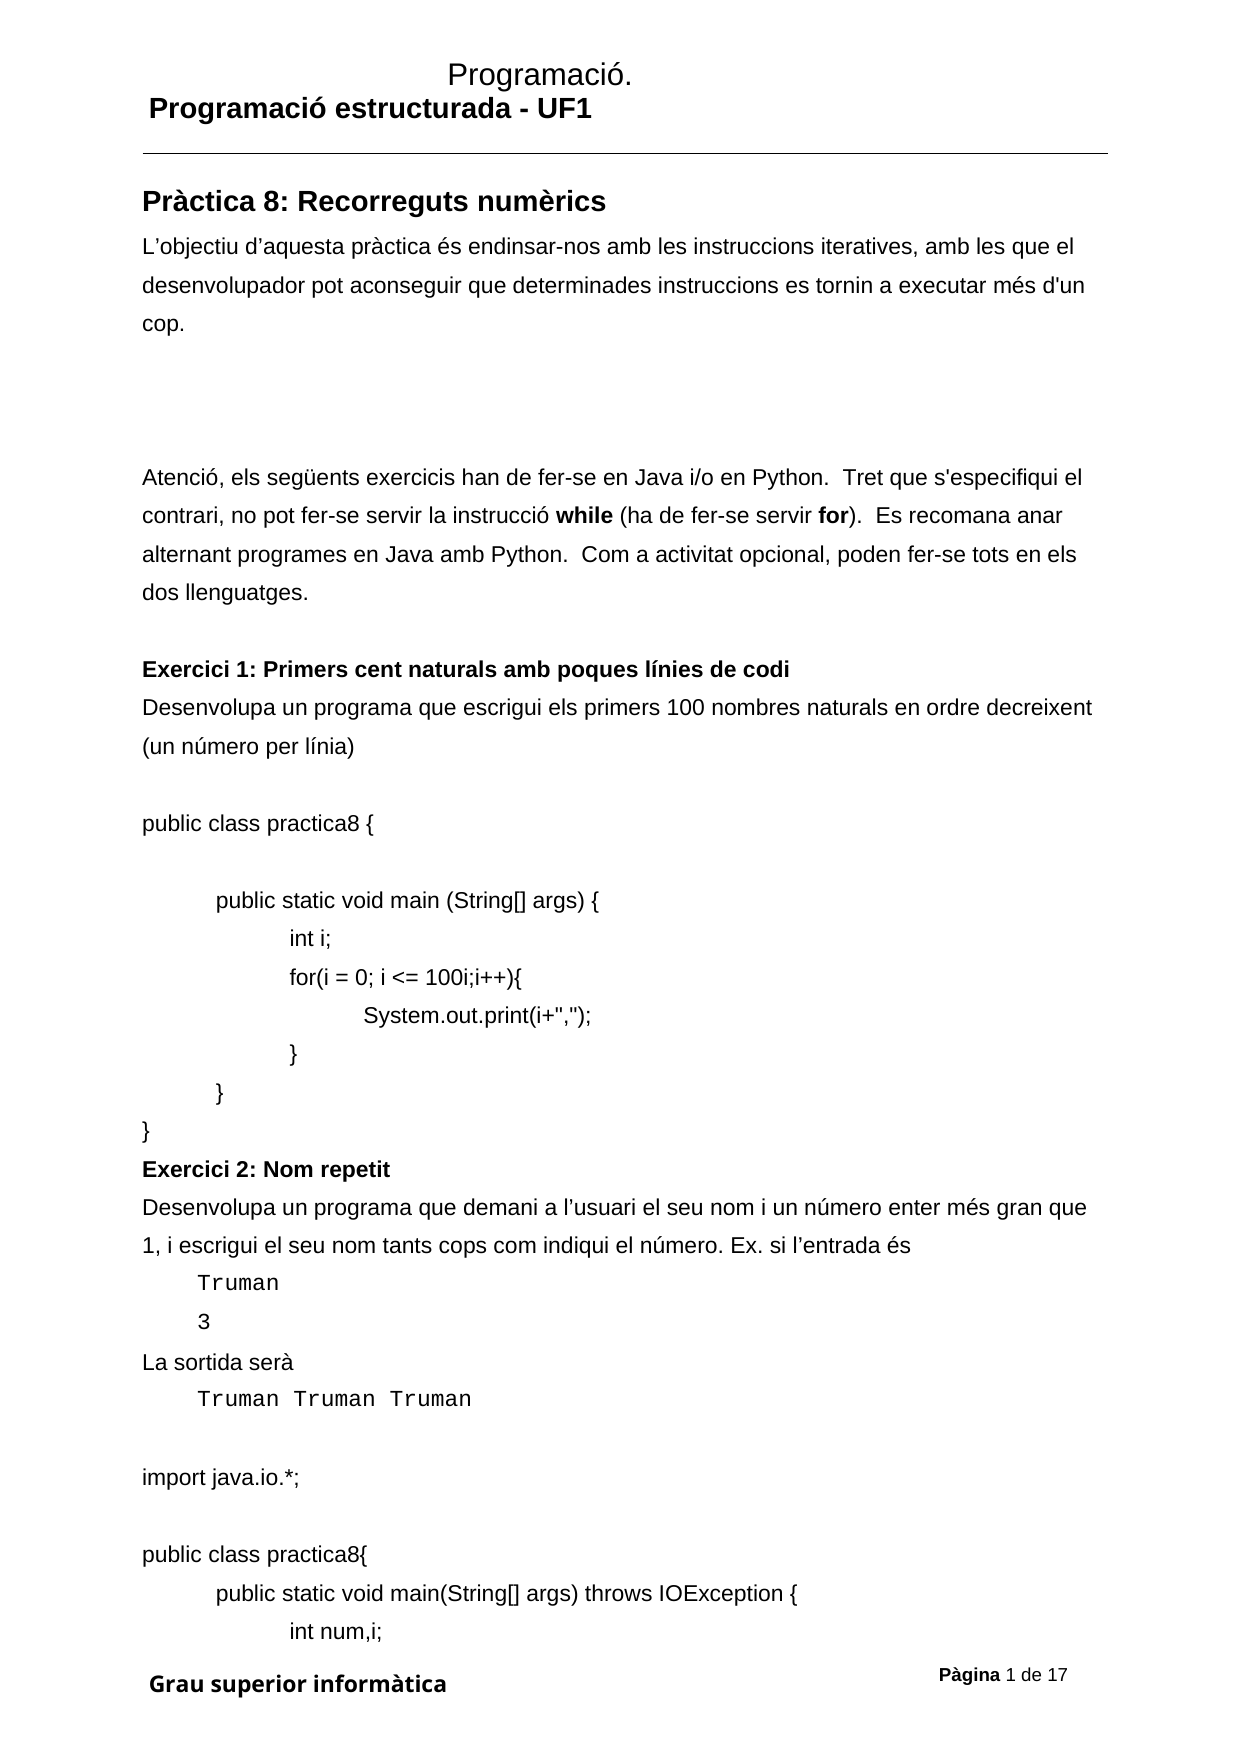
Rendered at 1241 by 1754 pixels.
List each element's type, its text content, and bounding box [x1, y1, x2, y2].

text public class practica8{ [142, 1542, 1107, 1568]
text L’objectiu d’aquesta pràctica és endinsar-nos amb les instruccions iteratives, amb les que el desenvolupador pot aconseguir que determinades instruccions es tornin a executar més d'un cop. [142, 234, 1107, 336]
text 3 [142, 1311, 1107, 1336]
text Exercici 1: Primers cent naturals amb poques línies de codi [142, 657, 1107, 682]
text Desenvolupa un programa que demani a l’usuari el seu nom i un número enter més gran que 1, i escrigui el seu nom tants cops com indiqui el número. Ex. si l’entrada és [142, 1195, 1107, 1259]
text for(i = 0; i <= 100i;i++){ [142, 964, 1107, 990]
text public static void main (String[] args) { [142, 887, 1107, 913]
text int i; [142, 926, 1107, 951]
text La sortida serà [142, 1349, 1107, 1375]
text Truman Truman Truman [142, 1388, 1107, 1414]
text int num,i; [142, 1619, 1107, 1644]
text public static void main(String[] args) throws IOException { [142, 1580, 1107, 1606]
text } [142, 1041, 1107, 1067]
text Desenvolupa un programa que escrigui els primers 100 nombres naturals en ordre decreixent (un número per línia) [142, 695, 1107, 759]
text } [142, 1118, 1107, 1143]
text Truman [142, 1272, 1107, 1298]
text } [142, 1079, 1107, 1105]
text Exercici 2: Nom repetit [142, 1156, 1107, 1182]
text Pràctica 8: Recorreguts numèrics [142, 185, 1107, 218]
text import java.io.*; [142, 1465, 1107, 1491]
text public class practica8 { [142, 810, 1107, 836]
text System.out.print(i+","); [142, 1003, 1107, 1028]
text Atenció, els següents exercicis han de fer-se en Java i/o en Python. Tret que s'especifiqui el contrari, no pot fer-se servir la instrucció while (ha de fer-se servir for). Es recomana anar alternant programes en Java amb Python. Com a activitat opcional, poden fer-se tots en els dos llenguatges. [142, 464, 1107, 605]
